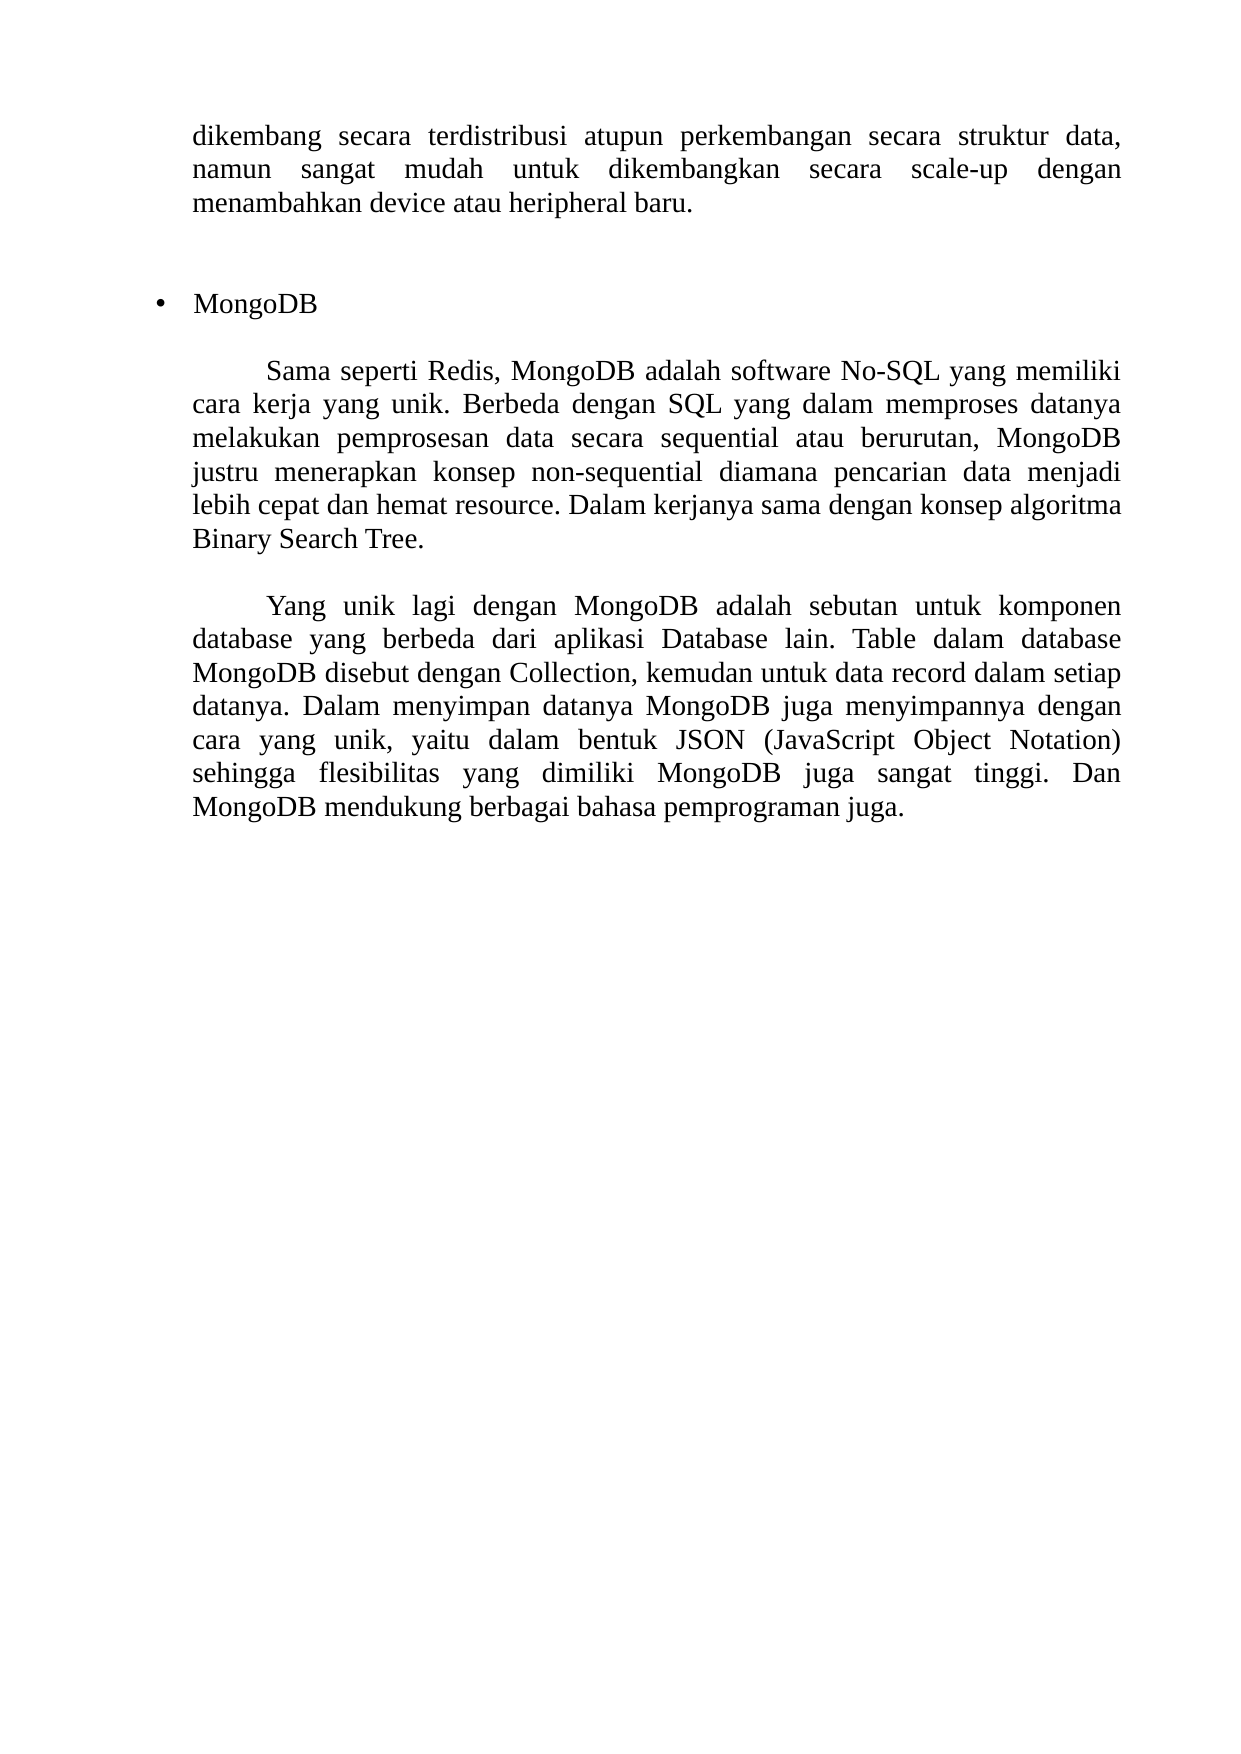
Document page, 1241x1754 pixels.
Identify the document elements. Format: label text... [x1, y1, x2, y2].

text Yang unik lagi dengan MongoDB adalah sebutan untuk komponen database yang berbeda dari aplikasi Database lain. Table dalam database MongoDB disebut dengan Collection, kemudan untuk data record dalam setiap datanya. Dalam menyimpan datanya MongoDB juga menyimpannya dengan cara yang unik, yaitu dalam bentuk JSON (JavaScript Object Notation) sehingga flesibilitas yang dimiliki MongoDB juga sangat tinggi. Dan MongoDB mendukung berbagai bahasa pemprograman juga. [192, 588, 1122, 823]
text Sama seperti Redis, MongoDB adalah software No-SQL yang memiliki cara kerja yang unik. Berbeda dengan SQL yang dalam memproses datanya melakukan pemprosesan data secara sequential atau berurutan, MongoDB justru menerapkan konsep non-sequential diamana pencarian data menjadi lebih cepat dan hemat resource. Dalam kerjanya sama dengan konsep algoritma Binary Search Tree. [192, 353, 1122, 554]
list MongoDB [156, 286, 1122, 319]
text dikembang secara terdistribusi atupun perkembangan secara struktur data, namun sangat mudah untuk dikembangkan secara scale-up dengan menambahkan device atau heripheral baru. [192, 118, 1122, 219]
